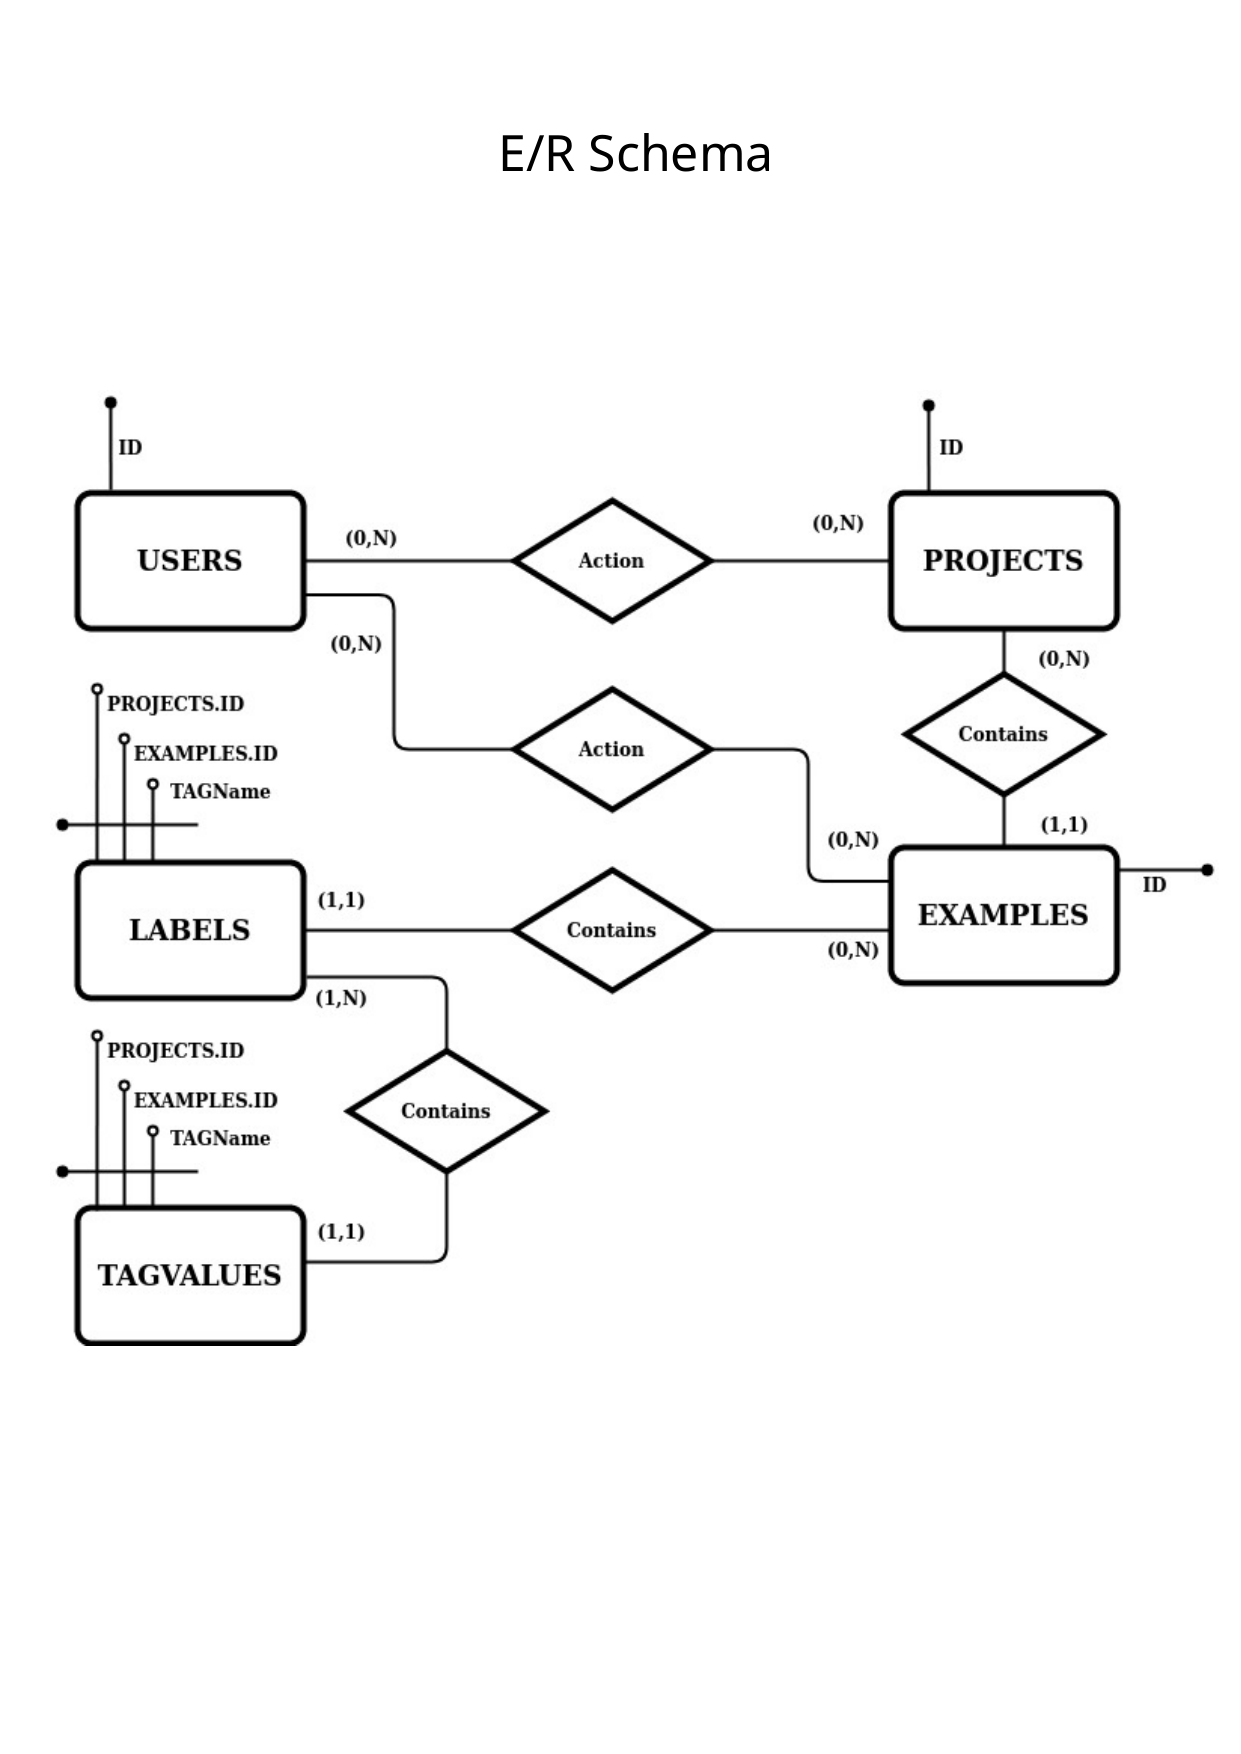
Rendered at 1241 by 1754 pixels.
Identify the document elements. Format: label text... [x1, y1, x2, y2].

picture [50, 390, 1222, 1346]
text E/R Schema [50, 118, 1222, 186]
